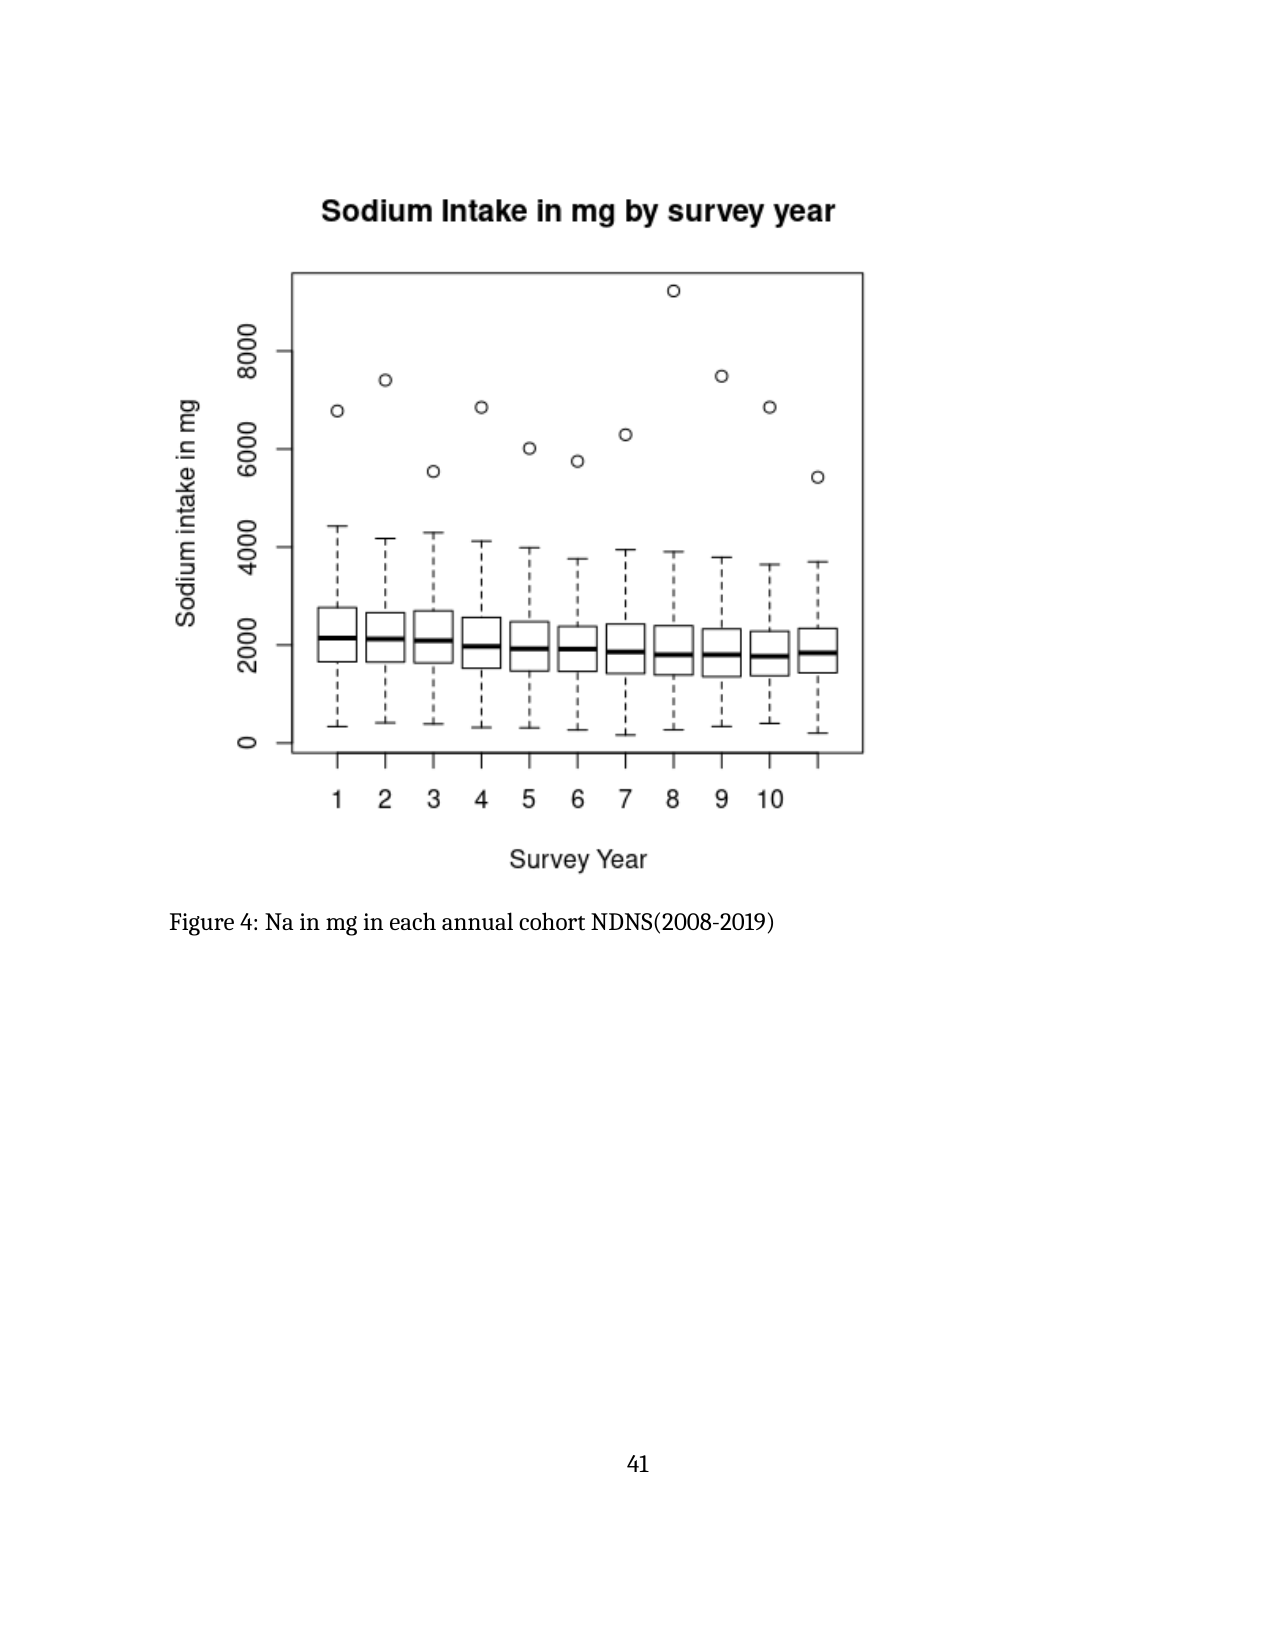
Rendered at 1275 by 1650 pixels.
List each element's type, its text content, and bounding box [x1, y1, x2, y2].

picture [168, 150, 927, 908]
text Figure 4: Na in mg in each annual cohort NDNS(2008-2019) [169, 908, 927, 937]
